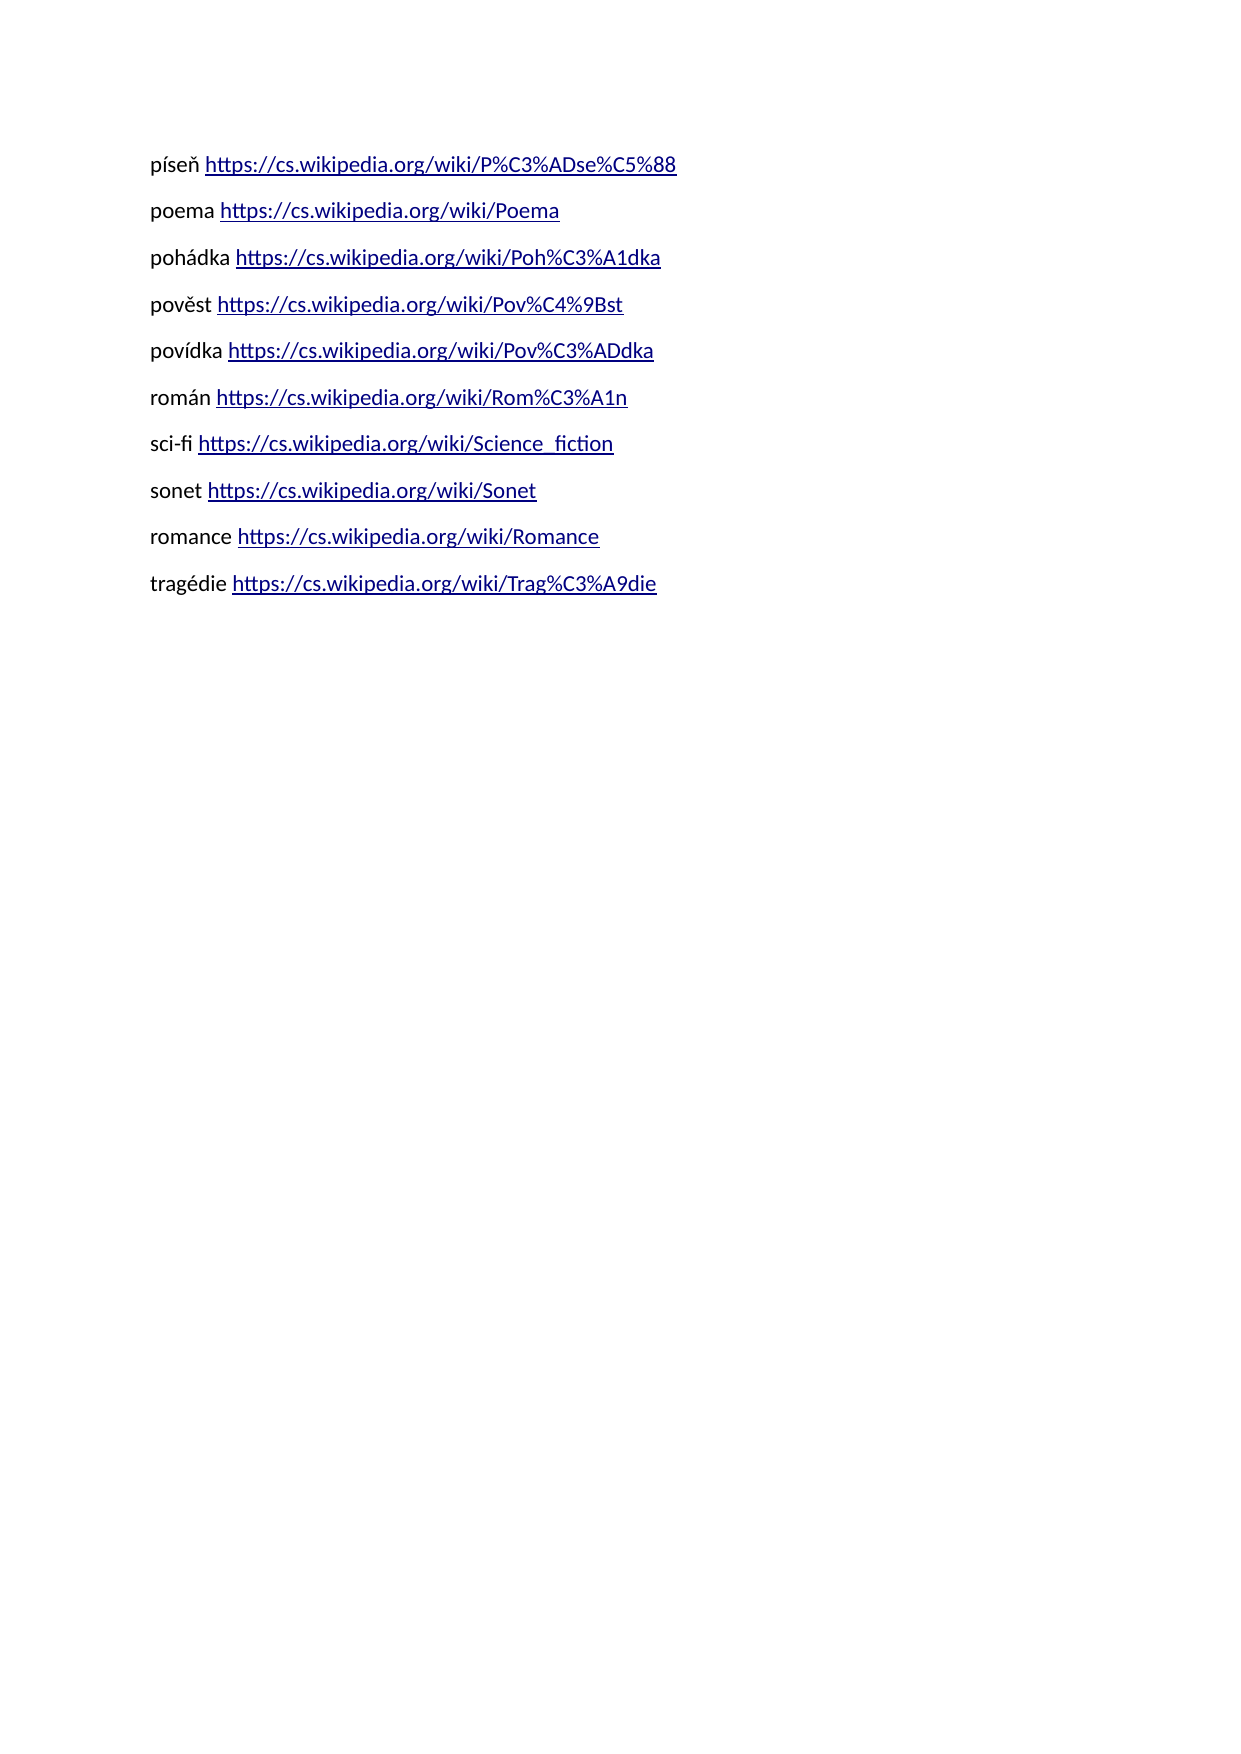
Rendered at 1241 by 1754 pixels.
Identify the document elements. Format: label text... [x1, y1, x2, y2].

text pověst https://cs.wikipedia.org/wiki/Pov%C4%9Bst [150, 290, 1090, 318]
text sci-fi https://cs.wikipedia.org/wiki/Science_fiction [150, 429, 1090, 457]
text tragédie https://cs.wikipedia.org/wiki/Trag%C3%A9die [150, 569, 1090, 597]
text romance https://cs.wikipedia.org/wiki/Romance [150, 522, 1090, 551]
text román https://cs.wikipedia.org/wiki/Rom%C3%A1n [150, 383, 1090, 411]
text pohádka https://cs.wikipedia.org/wiki/Poh%C3%A1dka [150, 243, 1090, 271]
text poema https://cs.wikipedia.org/wiki/Poema [150, 197, 1090, 224]
text píseň https://cs.wikipedia.org/wiki/P%C3%ADse%C5%88 [150, 150, 1090, 178]
text sonet https://cs.wikipedia.org/wiki/Sonet [150, 476, 1090, 504]
text povídka https://cs.wikipedia.org/wiki/Pov%C3%ADdka [150, 336, 1090, 364]
